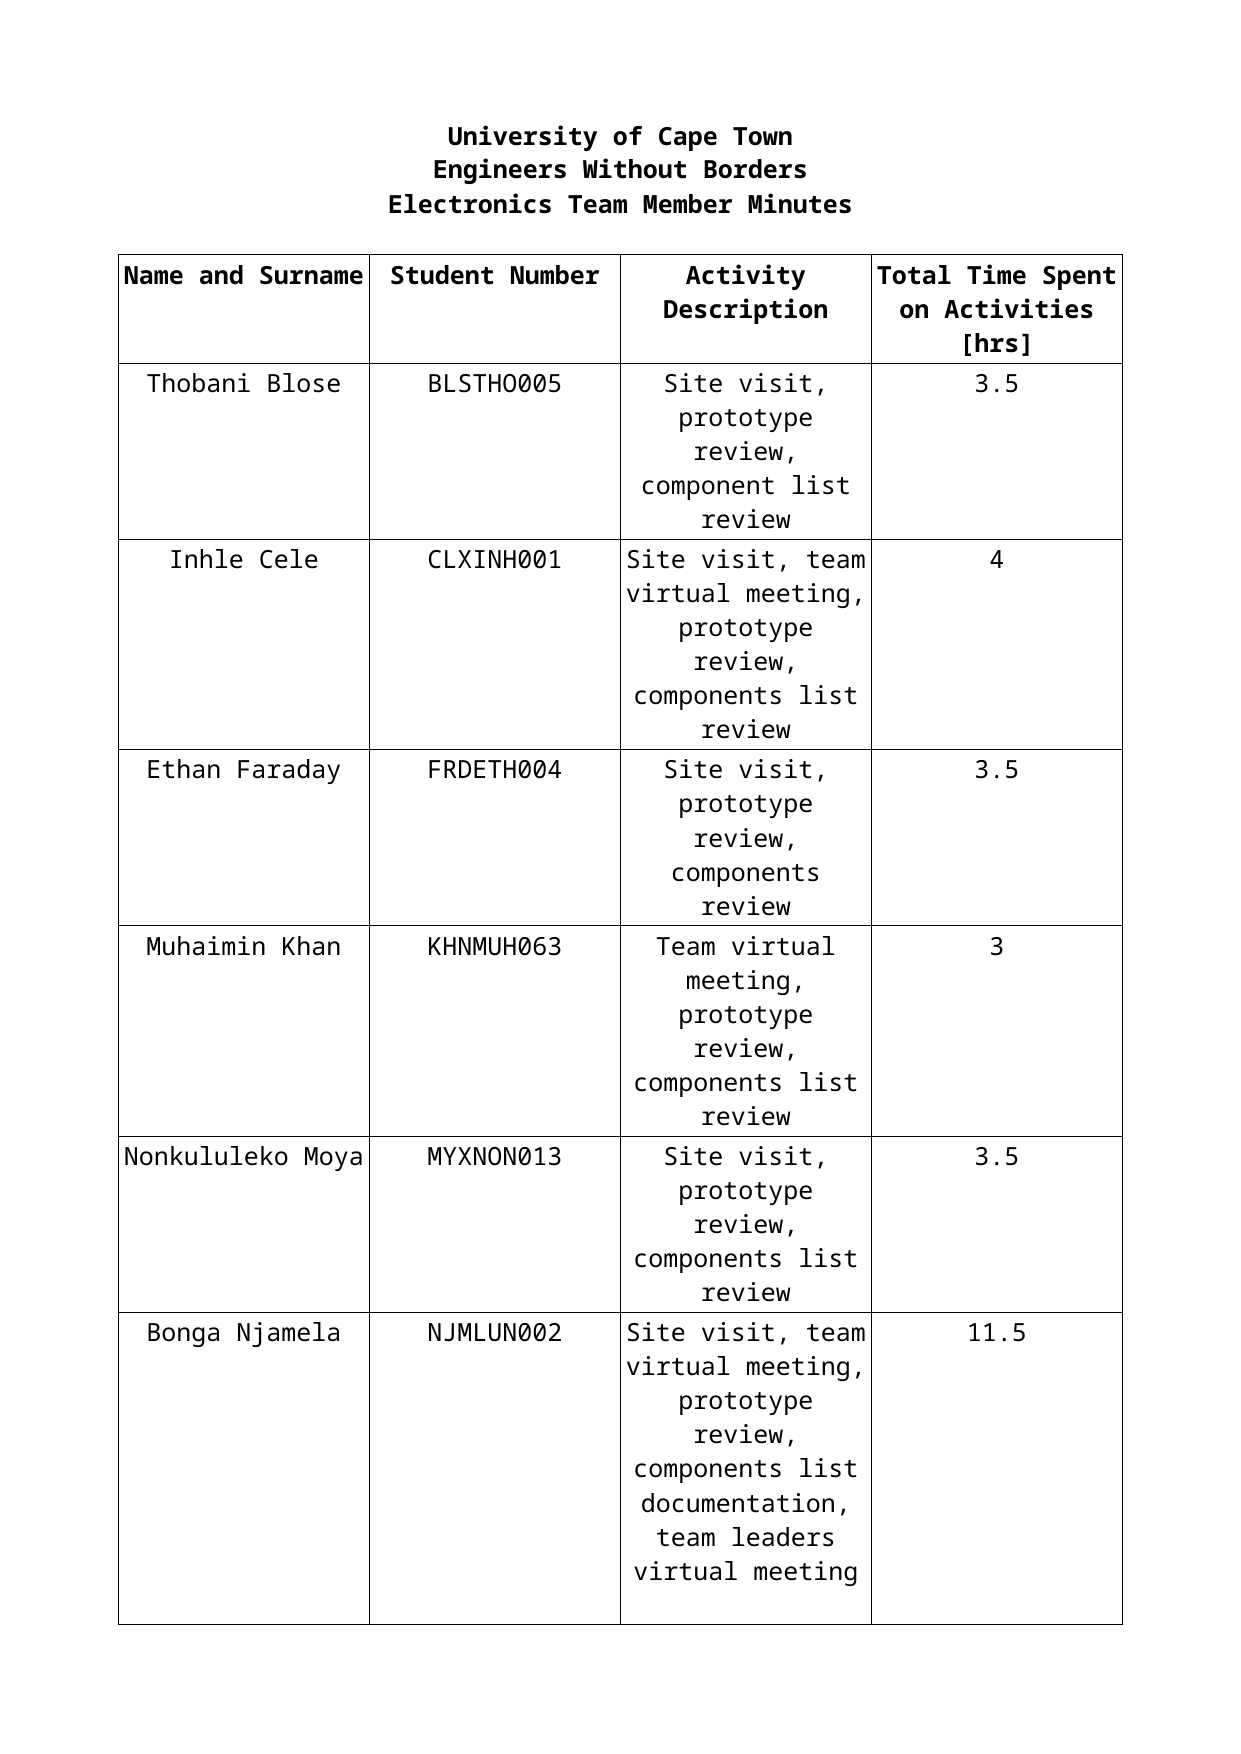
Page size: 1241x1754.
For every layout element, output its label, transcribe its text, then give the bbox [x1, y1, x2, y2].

text Engineers Without Borders [118, 152, 1122, 186]
text Electronics Team Member Minutes [118, 186, 1122, 220]
table_cell Site visit, prototype review, components list review [621, 1137, 871, 1312]
table_cell 4 [872, 540, 1122, 749]
table_cell Site visit, prototype review, components review [621, 750, 871, 925]
table_cell Ethan Faraday [119, 750, 369, 925]
table_cell Nonkululeko Moya [119, 1137, 369, 1312]
table_cell BLSTHO005 [370, 364, 620, 539]
table_header Name and Surname [119, 255, 369, 362]
table_cell 11.5 [872, 1313, 1122, 1624]
table_cell Inhle Cele [119, 540, 369, 749]
table_cell Bonga Njamela [119, 1313, 369, 1624]
table_cell 3.5 [872, 364, 1122, 539]
table_cell Site visit, team virtual meeting, prototype review, components list documentation, team leaders virtual meeting [621, 1313, 871, 1624]
table_cell NJMLUN002 [370, 1313, 620, 1624]
table_header Student Number [370, 255, 620, 362]
text University of Cape Town [118, 118, 1122, 152]
table_cell Site visit, team virtual meeting, prototype review, components list review [621, 540, 871, 749]
table_cell MYXNON013 [370, 1137, 620, 1312]
table_cell 3.5 [872, 1137, 1122, 1312]
table_cell Muhaimin Khan [119, 926, 369, 1136]
table_cell Thobani Blose [119, 364, 369, 539]
table_cell Team virtual meeting, prototype review, components list review [621, 926, 871, 1136]
table_cell KHNMUH063 [370, 926, 620, 1136]
table_cell 3 [872, 926, 1122, 1136]
table_cell Site visit, prototype review, component list review [621, 364, 871, 539]
table_header Total Time Spent on Activities [hrs] [872, 255, 1122, 362]
table_cell FRDETH004 [370, 750, 620, 925]
table_cell CLXINH001 [370, 540, 620, 749]
table_header Activity Description [621, 255, 871, 362]
table_cell 3.5 [872, 750, 1122, 925]
